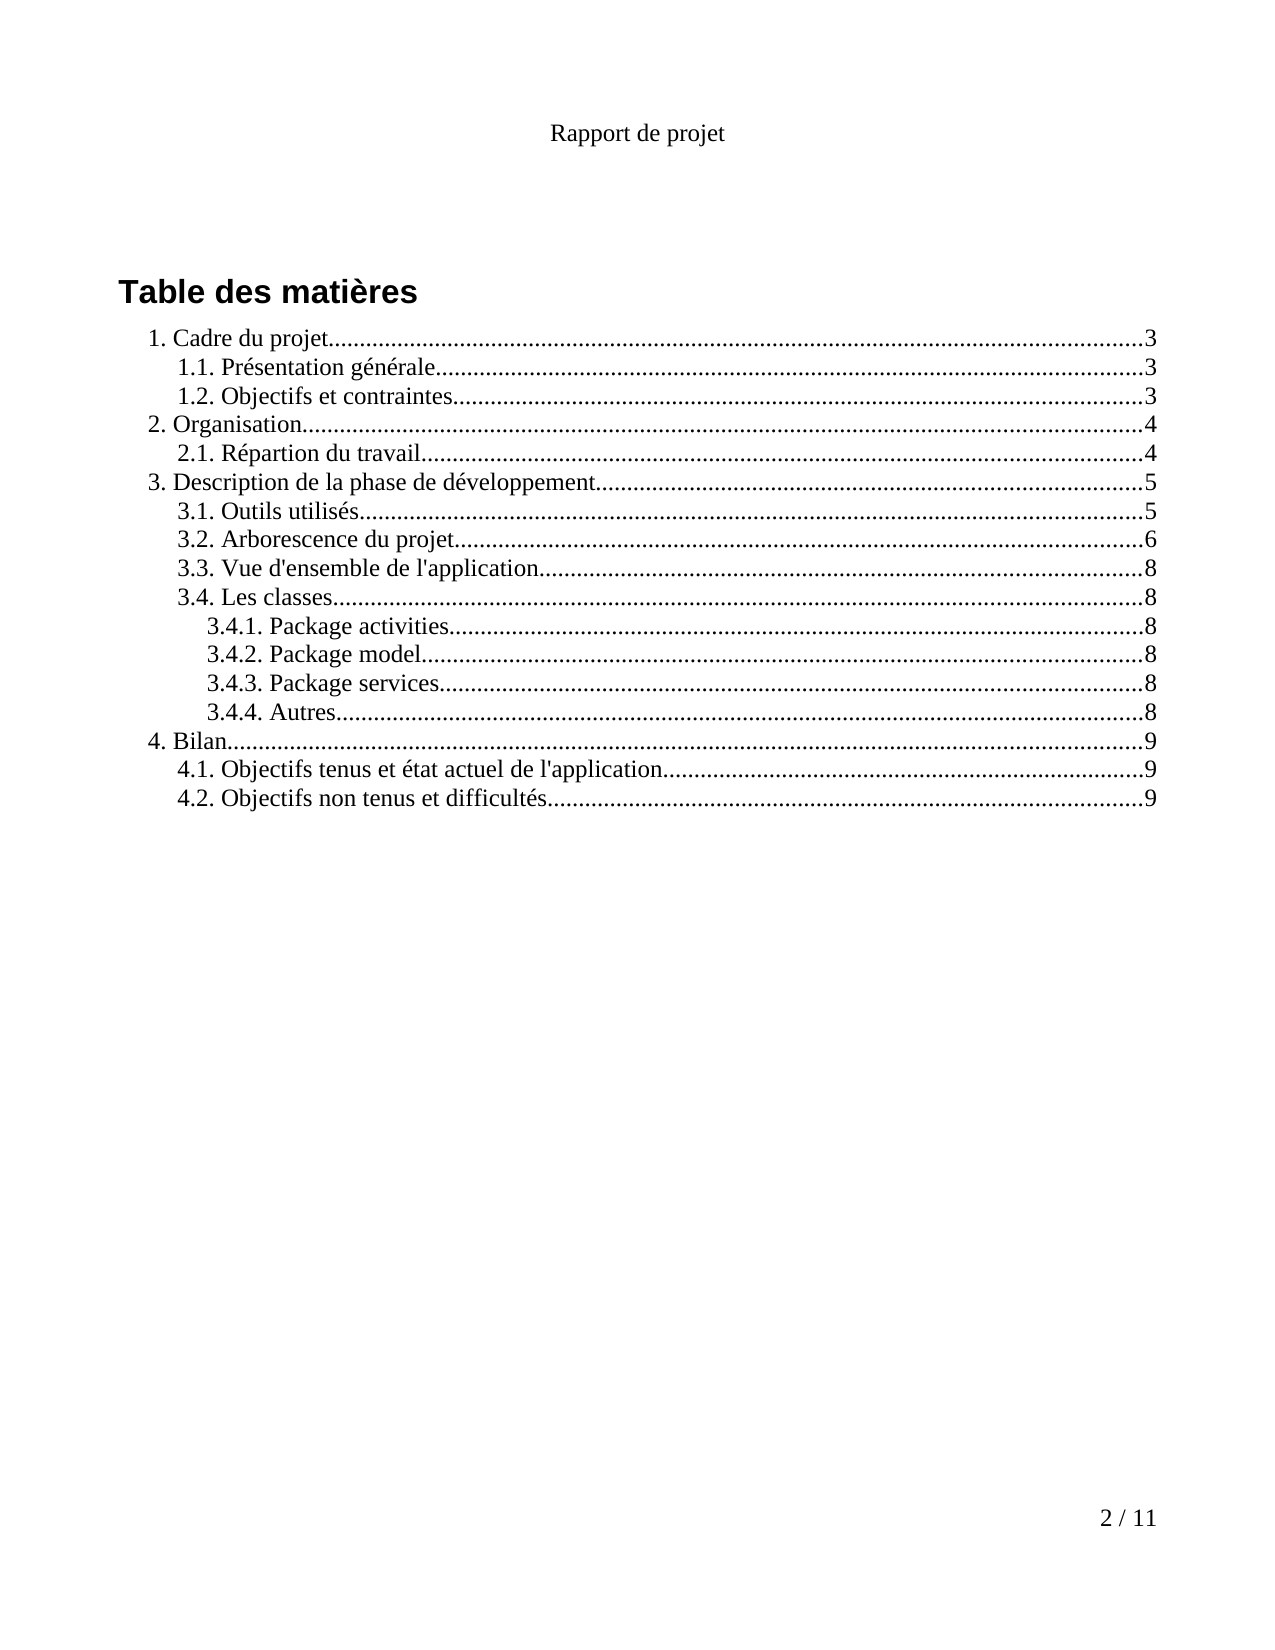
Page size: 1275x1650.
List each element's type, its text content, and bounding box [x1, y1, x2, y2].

text 3.4.1. Package activities 8 [207, 611, 1157, 639]
text 1.2. Objectifs et contraintes 3 [177, 381, 1157, 409]
subtitle Table des matières [118, 272, 1157, 311]
text 3. Description de la phase de développement 5 [148, 467, 1157, 496]
text 3.4.4. Autres 8 [207, 697, 1157, 726]
text 1. Cadre du projet 3 [148, 323, 1157, 352]
text 4.2. Objectifs non tenus et difficultés 9 [177, 783, 1157, 812]
text 4. Bilan 9 [148, 726, 1157, 754]
text 3.4. Les classes 8 [177, 582, 1157, 611]
text 3.4.2. Package model 8 [207, 639, 1157, 668]
text 3.1. Outils utilisés 5 [177, 496, 1157, 524]
text 3.2. Arborescence du projet 6 [177, 524, 1157, 553]
text 2.1. Répartion du travail 4 [177, 438, 1157, 467]
text 1.1. Présentation générale 3 [177, 352, 1157, 381]
text 3.3. Vue d'ensemble de l'application 8 [177, 553, 1157, 582]
text 2. Organisation 4 [148, 409, 1157, 438]
text 4.1. Objectifs tenus et état actuel de l'application 9 [177, 754, 1157, 783]
text 3.4.3. Package services 8 [207, 668, 1157, 697]
